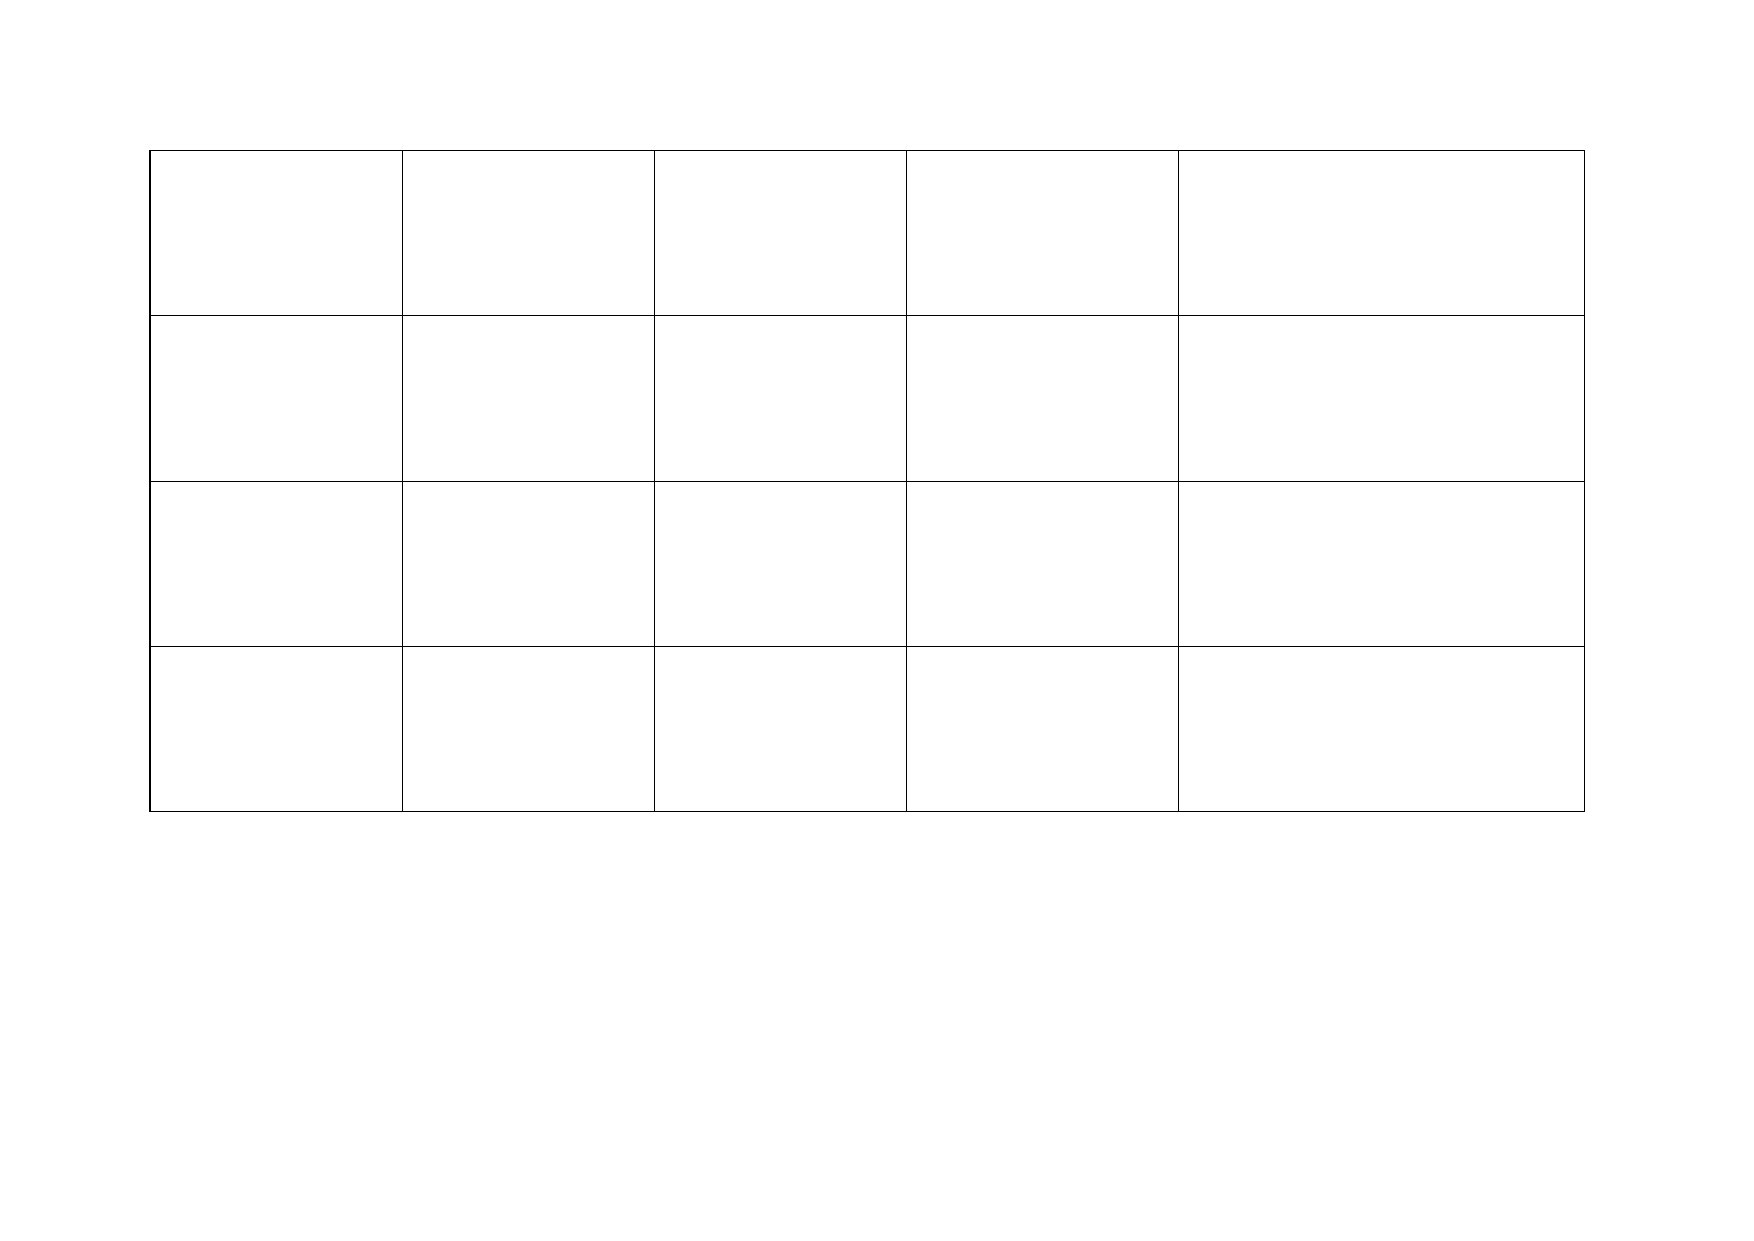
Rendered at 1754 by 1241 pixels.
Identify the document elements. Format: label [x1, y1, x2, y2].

table_cell [655, 647, 906, 811]
table_cell [1179, 316, 1584, 481]
table_cell [907, 482, 1178, 646]
table_cell [151, 151, 402, 315]
table_cell [907, 647, 1178, 811]
table_cell [403, 482, 654, 646]
table_cell [907, 151, 1178, 315]
table_cell [1179, 482, 1584, 646]
table_cell [151, 647, 402, 811]
table_cell [403, 647, 654, 811]
table_cell [1179, 647, 1584, 811]
table_cell [655, 316, 906, 481]
table_cell [1179, 151, 1584, 315]
table_cell [403, 151, 654, 315]
table_cell [403, 316, 654, 481]
table_cell [655, 482, 906, 646]
table_cell [151, 482, 402, 646]
table_cell [655, 151, 906, 315]
table_cell [151, 316, 402, 481]
table_cell [907, 316, 1178, 481]
